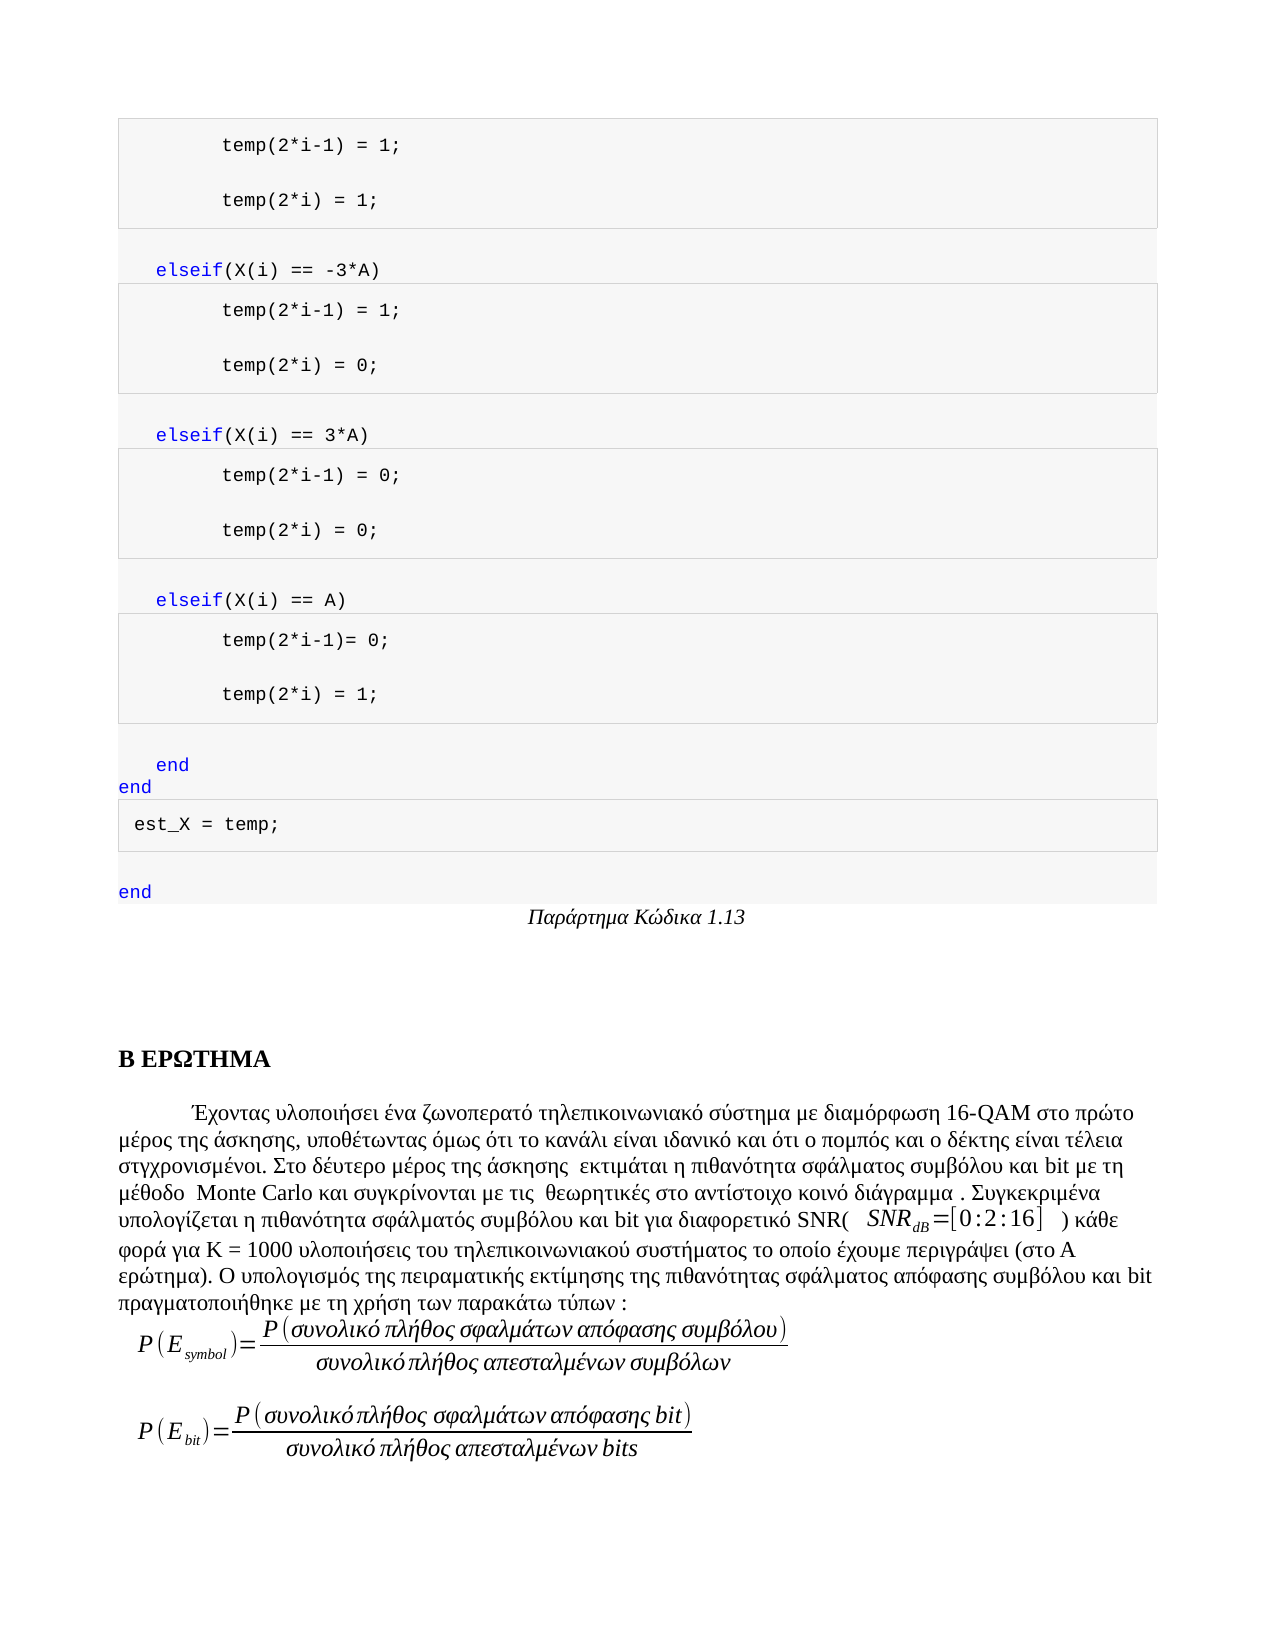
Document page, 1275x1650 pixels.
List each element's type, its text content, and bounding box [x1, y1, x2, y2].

text est_X = temp; [119, 800, 1157, 851]
text end [118, 754, 1157, 778]
text temp(2*i-1)= 0; [119, 614, 1157, 652]
text Έχοντας υλοποιήσει ένα ζωνοπερατό τηλεπικοινωνιακό σύστημα με διαμόρφωση 16-QAM στο πρώτο μέρος της άσκησης, υποθέτωντας όμως ότι το κανάλι είναι ιδανικό και ότι ο πομπός και ο δέκτης είναι τέλεια στγχρονισμένοι. Στο δέυτερο μέρος της άσκησης εκτιμάται η πιθανότητα σφάλματος συμβόλου και bit με τη μέθοδο Monte Carlo και συγκρίνονται με τις θεωρητικές στο αντίστοιχο κοινό διάγραμμα . Συγκεκριμένα υπολογίζεται η πιθανότητα σφάλματός συμβόλου και bit για διαφορετικό SNR() κάθε φορά για Κ = 1000 υλοποιήσεις του τηλεπικοινωνιακού συστήματος το οποίο έχουμε περιγράψει (στο Α ερώτημα). Ο υπολογισμός της πειραματικής εκτίμησης της πιθανότητας σφάλματος απόφασης συμβόλου και bit πραγματοποιήθηκε με τη χρήση των παρακάτω τύπων : [118, 1099, 1157, 1315]
text temp(2*i) = 1; [119, 668, 1157, 723]
text temp(2*i) = 0; [119, 503, 1157, 558]
text Β ΕΡΩΤΗΜΑ [118, 1044, 1157, 1073]
text elseif(X(i) == 3*A) [118, 424, 1157, 448]
text temp(2*i-1) = 0; [119, 449, 1157, 487]
text temp(2*i) = 1; [119, 173, 1157, 228]
text temp(2*i-1) = 1; [119, 119, 1157, 157]
text elseif(X(i) == -3*A) [118, 259, 1157, 283]
text temp(2*i-1) = 1; [119, 284, 1157, 322]
text temp(2*i) = 0; [119, 338, 1157, 393]
text Παράρτημα Κώδικα 1.13 [118, 904, 1157, 929]
text elseif(X(i) == A) [118, 589, 1157, 613]
text end [118, 778, 1157, 799]
text end [118, 883, 1157, 904]
